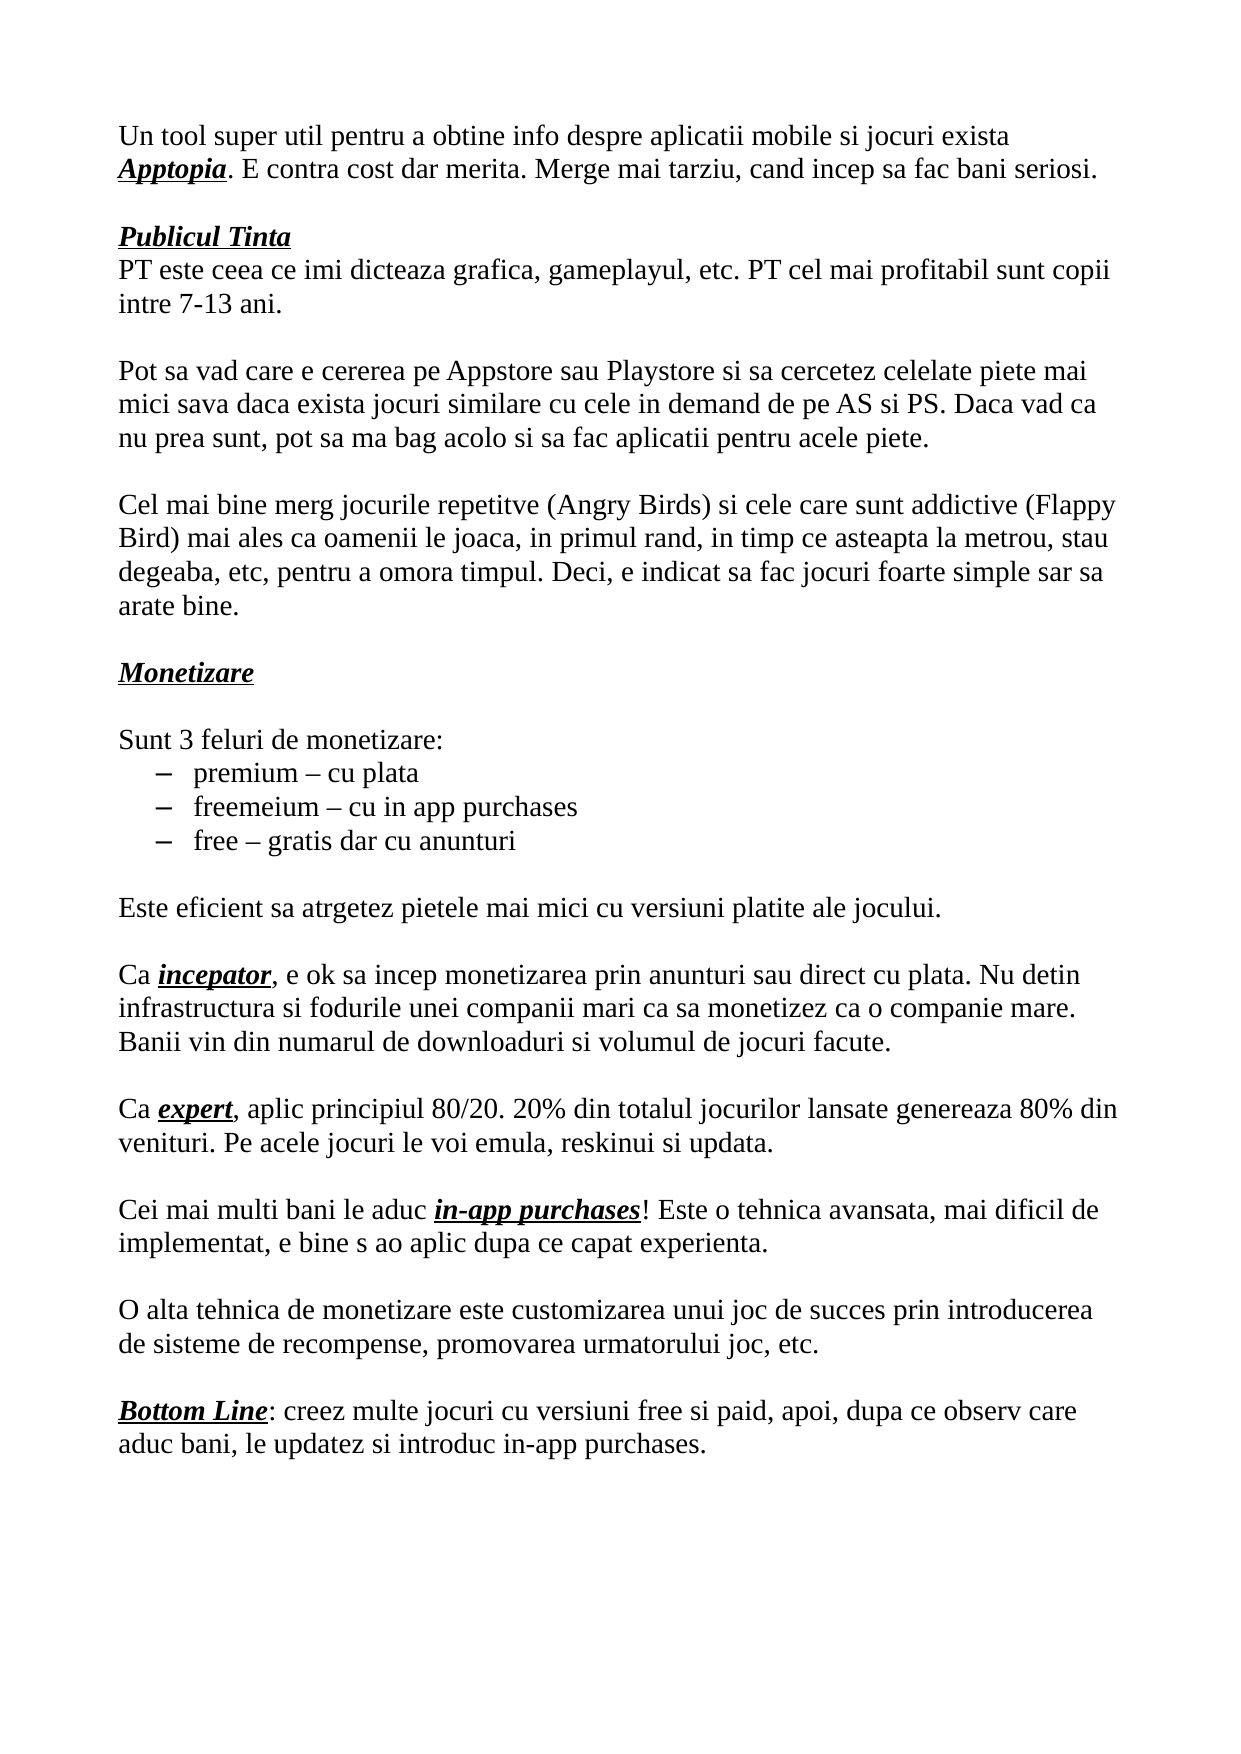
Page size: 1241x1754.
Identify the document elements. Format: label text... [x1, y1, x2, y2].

list premium – cu plata [156, 755, 1122, 789]
text PT este ceea ce imi dicteaza grafica, gameplayul, etc. PT cel mai profitabil sunt copii intre 7-13 ani. [118, 252, 1122, 319]
text Cei mai multi bani le aduc in-app purchases! Este o tehnica avansata, mai dificil de implementat, e bine s ao aplic dupa ce capat experienta. [118, 1192, 1122, 1259]
text Ca incepator, e ok sa incep monetizarea prin anunturi sau direct cu plata. Nu detin infrastructura si fodurile unei companii mari ca sa monetizez ca o companie mare. Banii vin din numarul de downloaduri si volumul de jocuri facute. [118, 957, 1122, 1058]
text Monetizare [118, 655, 1122, 688]
list free – gratis dar cu anunturi [156, 823, 1122, 856]
text O alta tehnica de monetizare este customizarea unui joc de succes prin introducerea de sisteme de recompense, promovarea urmatorului joc, etc. [118, 1292, 1122, 1359]
text Cel mai bine merg jocurile repetitve (Angry Birds) si cele care sunt addictive (Flappy Bird) mai ales ca oamenii le joaca, in primul rand, in timp ce asteapta la metrou, stau degeaba, etc, pentru a omora timpul. Deci, e indicat sa fac jocuri foarte simple sar sa arate bine. [118, 487, 1122, 621]
text Pot sa vad care e cererea pe Appstore sau Playstore si sa cercetez celelate piete mai mici sava daca exista jocuri similare cu cele in demand de pe AS si PS. Daca vad ca nu prea sunt, pot sa ma bag acolo si sa fac aplicatii pentru acele piete. [118, 353, 1122, 453]
text Bottom Line: creez multe jocuri cu versiuni free si paid, apoi, dupa ce observ care aduc bani, le updatez si introduc in-app purchases. [118, 1393, 1122, 1460]
text Publicul Tinta [118, 219, 1122, 252]
text Este eficient sa atrgetez pietele mai mici cu versiuni platite ale jocului. [118, 890, 1122, 923]
text Sunt 3 feluri de monetizare: [118, 722, 1122, 755]
text Un tool super util pentru a obtine info despre aplicatii mobile si jocuri exista Apptopia. E contra cost dar merita. Merge mai tarziu, cand incep sa fac bani seriosi. [118, 118, 1122, 185]
list freemeium – cu in app purchases [156, 789, 1122, 823]
text Ca expert, aplic principiul 80/20. 20% din totalul jocurilor lansate genereaza 80% din venituri. Pe acele jocuri le voi emula, reskinui si updata. [118, 1091, 1122, 1158]
